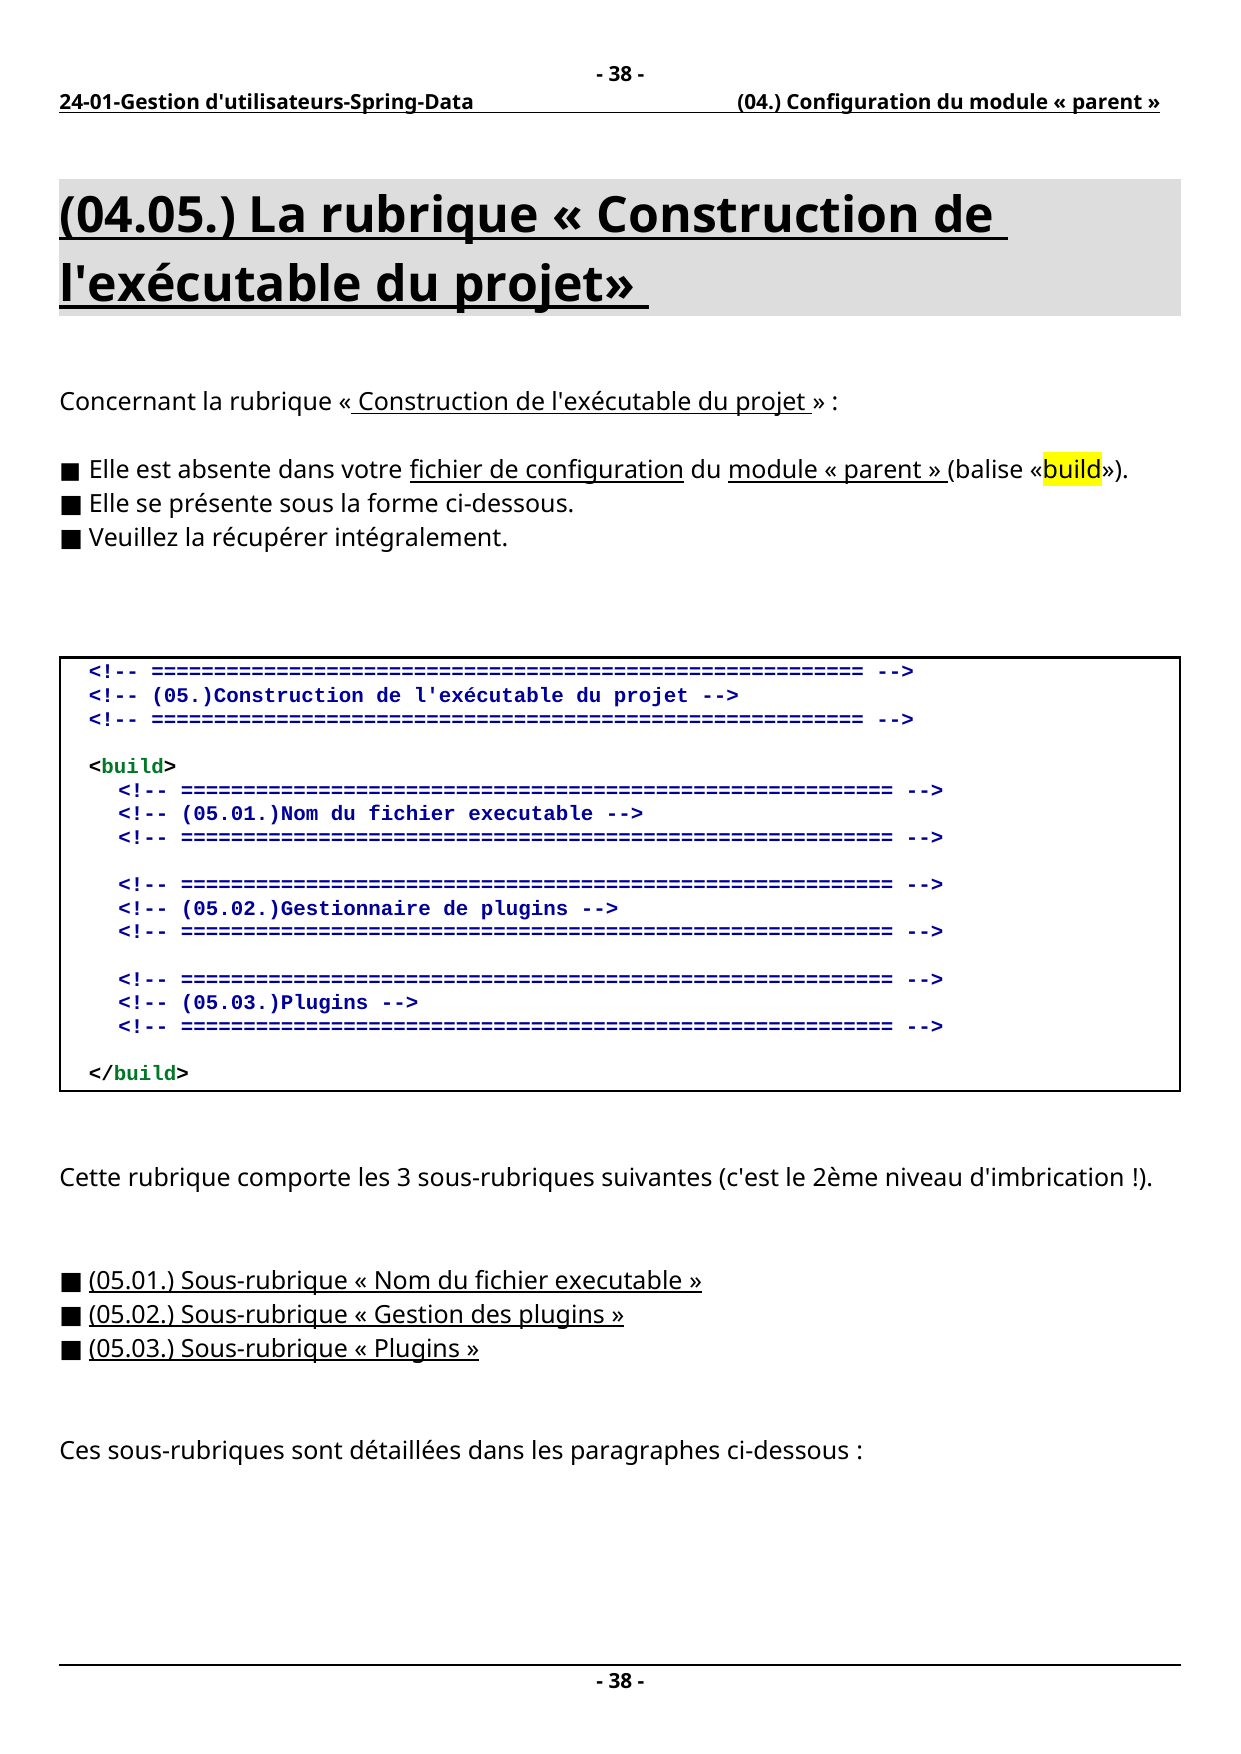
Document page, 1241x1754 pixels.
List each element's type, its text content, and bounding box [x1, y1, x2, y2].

text Concernant la rubrique « Construction de l'exécutable du projet » : [59, 384, 1181, 418]
text Cette rubrique comporte les 3 sous-rubriques suivantes (c'est le 2ème niveau d'imbrication !). [59, 1160, 1181, 1194]
list Elle est absente dans votre fichier de configuration du module « parent » (balise «build»). [59, 452, 1181, 486]
text <!-- ========================================================= --> [61, 916, 1179, 945]
text <!-- (05.01.)Nom du fichier executable --> [61, 798, 1179, 822]
text Ces sous-rubriques sont détaillées dans les paragraphes ci-dessous : [59, 1433, 1181, 1467]
list (05.01.) Sous-rubrique « Nom du fichier executable » [59, 1262, 1181, 1296]
text <!-- ========================================================= --> [61, 1011, 1179, 1035]
text (04.05.) La rubrique « Construction de l'exécutable du projet» [59, 179, 1181, 316]
list (05.03.) Sous-rubrique « Plugins » [59, 1330, 1181, 1364]
text <!-- (05.03.)Plugins --> [61, 987, 1179, 1011]
list Elle se présente sous la forme ci-dessous. [59, 486, 1181, 520]
text <!-- ========================================================= --> [61, 964, 1179, 987]
text <!-- ========================================================= --> [61, 869, 1179, 893]
text </build> [61, 1035, 1179, 1090]
text <!-- (05.02.)Gestionnaire de plugins --> [61, 893, 1179, 916]
list Veuillez la récupérer intégralement. [59, 520, 1181, 554]
list (05.02.) Sous-rubrique « Gestion des plugins » [59, 1296, 1181, 1330]
text <build> <!-- ========================================================= --> [61, 727, 1179, 798]
text <!-- ========================================================= --> <!-- (05.)Construction de l'exécutable du projet --> <!-- ========================================================= --> [61, 659, 1179, 727]
text <!-- ========================================================= --> [61, 822, 1179, 851]
